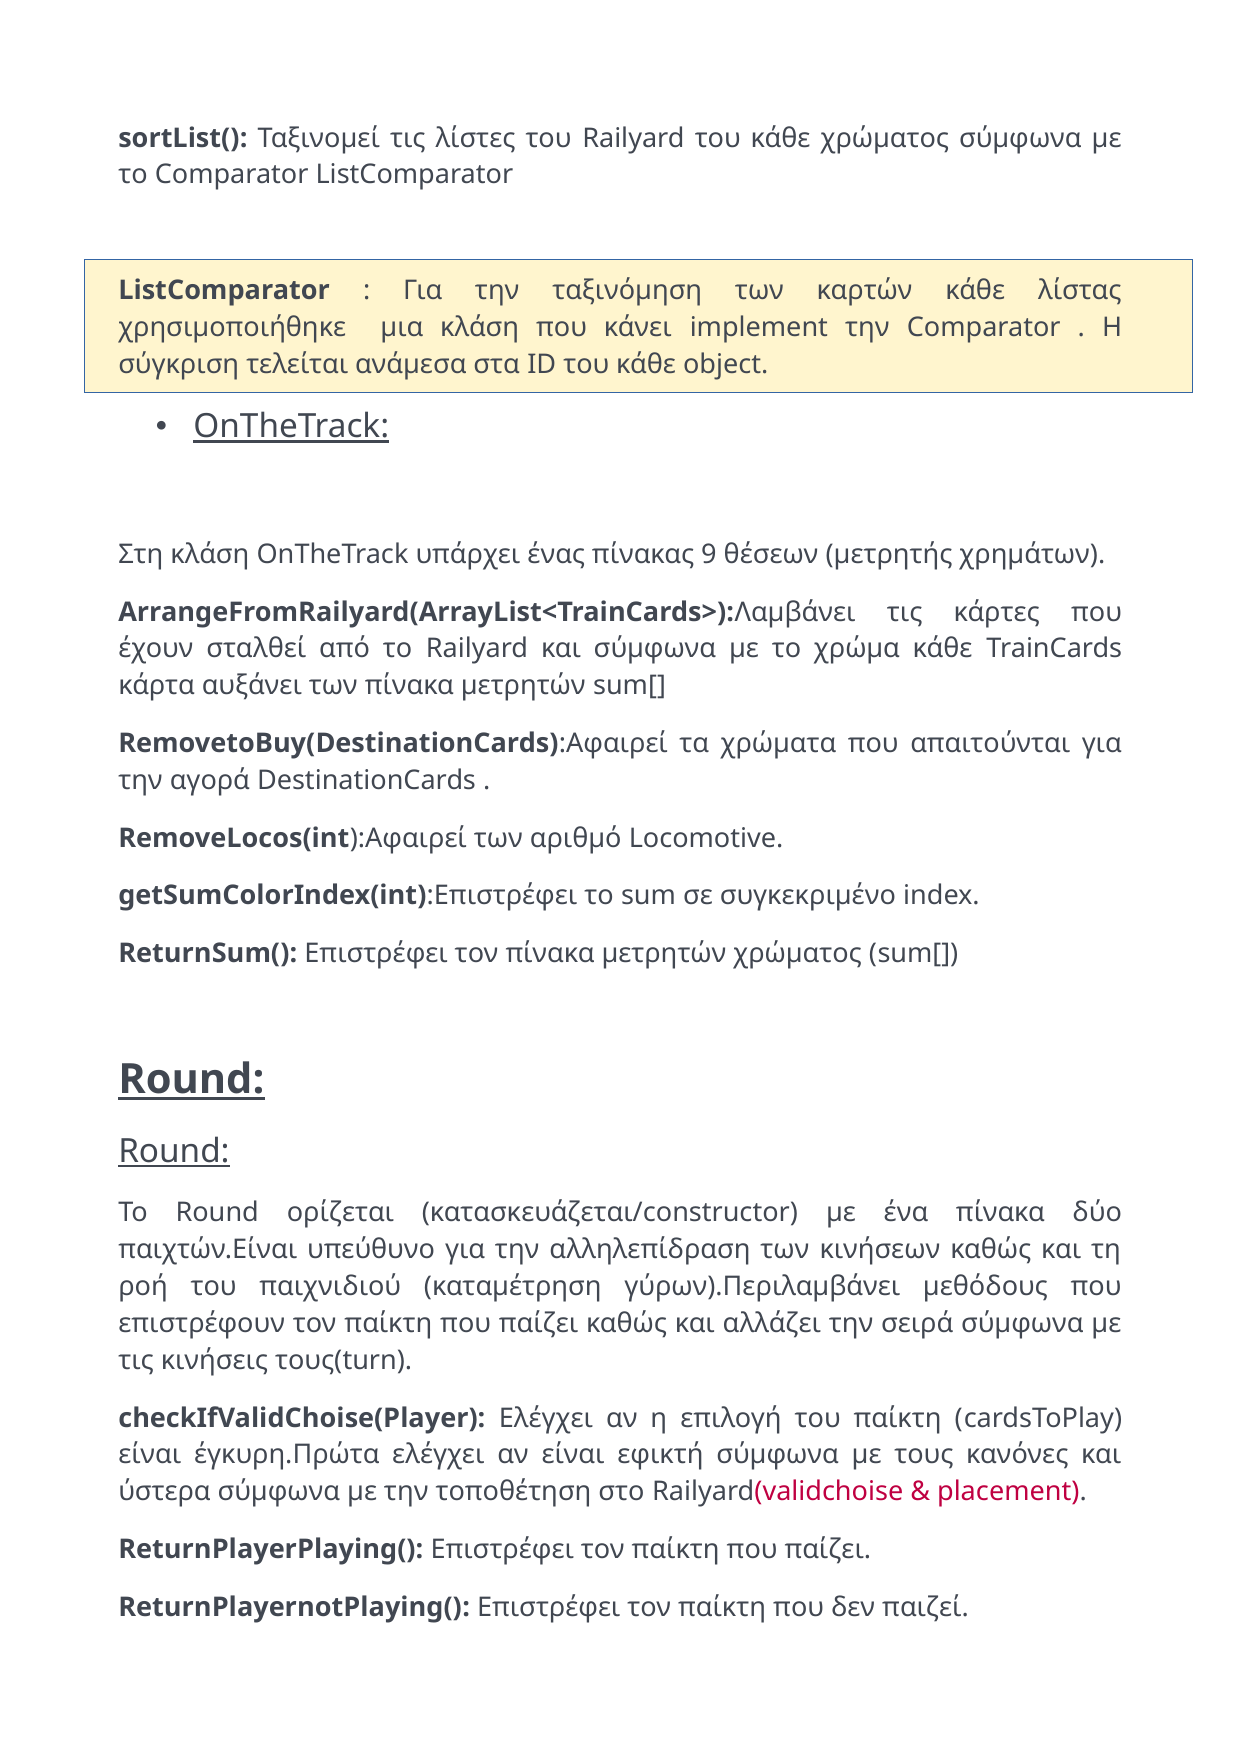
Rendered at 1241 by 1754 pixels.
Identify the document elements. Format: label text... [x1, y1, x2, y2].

text ReturnPlayernotPlaying(): Eπιστρέφει τον παίκτη που δεν παιζεί. [118, 1587, 1122, 1624]
list OnTheTrack: [156, 402, 1122, 447]
text Round: [118, 1049, 1122, 1106]
text ReturnPlayerPlaying(): Eπιστρέφει τον παίκτη που παίζει. [118, 1529, 1122, 1566]
text getSumColorIndex(int):Επιστρέφει το sum σε συγκεκριμένο index. [118, 876, 1122, 913]
text checkIfValidChoise(Player): Eλέγχει αν η επιλογή του παίκτη (cardsToPlay) είναι έγκυρη.Πρώτα ελέγχει αν είναι εφικτή σύμφωνα με τους κανόνες και ύστερα σύμφωνα με την τοποθέτηση στο Railyard(validchoise & placement). [118, 1398, 1122, 1509]
text Στη κλάση OnTheTrack υπάρχει ένας πίνακας 9 θέσεων (μετρητής χρημάτων). [118, 534, 1122, 571]
text ReturnSum(): Επιστρέφει τον πίνακα μετρητών χρώματος (sum[]) [118, 933, 1122, 970]
text sortList(): Ταξινομεί τις λίστες του Railyard του κάθε χρώματος σύμφωνα με το Comparator ListComparator [118, 118, 1122, 192]
text RemoveLocos(int):Αφαιρεί των αριθμό Locomotive. [118, 818, 1122, 855]
text ArrangeFromRailyard(ArrayList<TrainCards>):Λαμβάνει τις κάρτες που έχουν σταλθεί από το Railyard και σύμφωνα με το χρώμα κάθε TrainCards κάρτα αυξάνει των πίνακα μετρητών sum[] [118, 592, 1122, 703]
text RemovetoBuy(DestinationCards):Αφαιρεί τα χρώματα που απαιτούνται για την αγορά DestinationCards . [118, 723, 1122, 797]
text Round: [118, 1127, 1122, 1172]
text Το Round ορίζεται (κατασκευάζεται/constructor) με ένα πίνακα δύο παιχτών.Είναι υπεύθυνο για την αλληλεπίδραση των κινήσεων καθώς και τη ροή του παιχνιδιού (καταμέτρηση γύρων).Περιλαμβάνει μεθόδους που επιστρέφουν τον παίκτη που παίζει καθώς και αλλάζει την σειρά σύμφωνα με τις κινήσεις τους(turn). [118, 1193, 1122, 1377]
